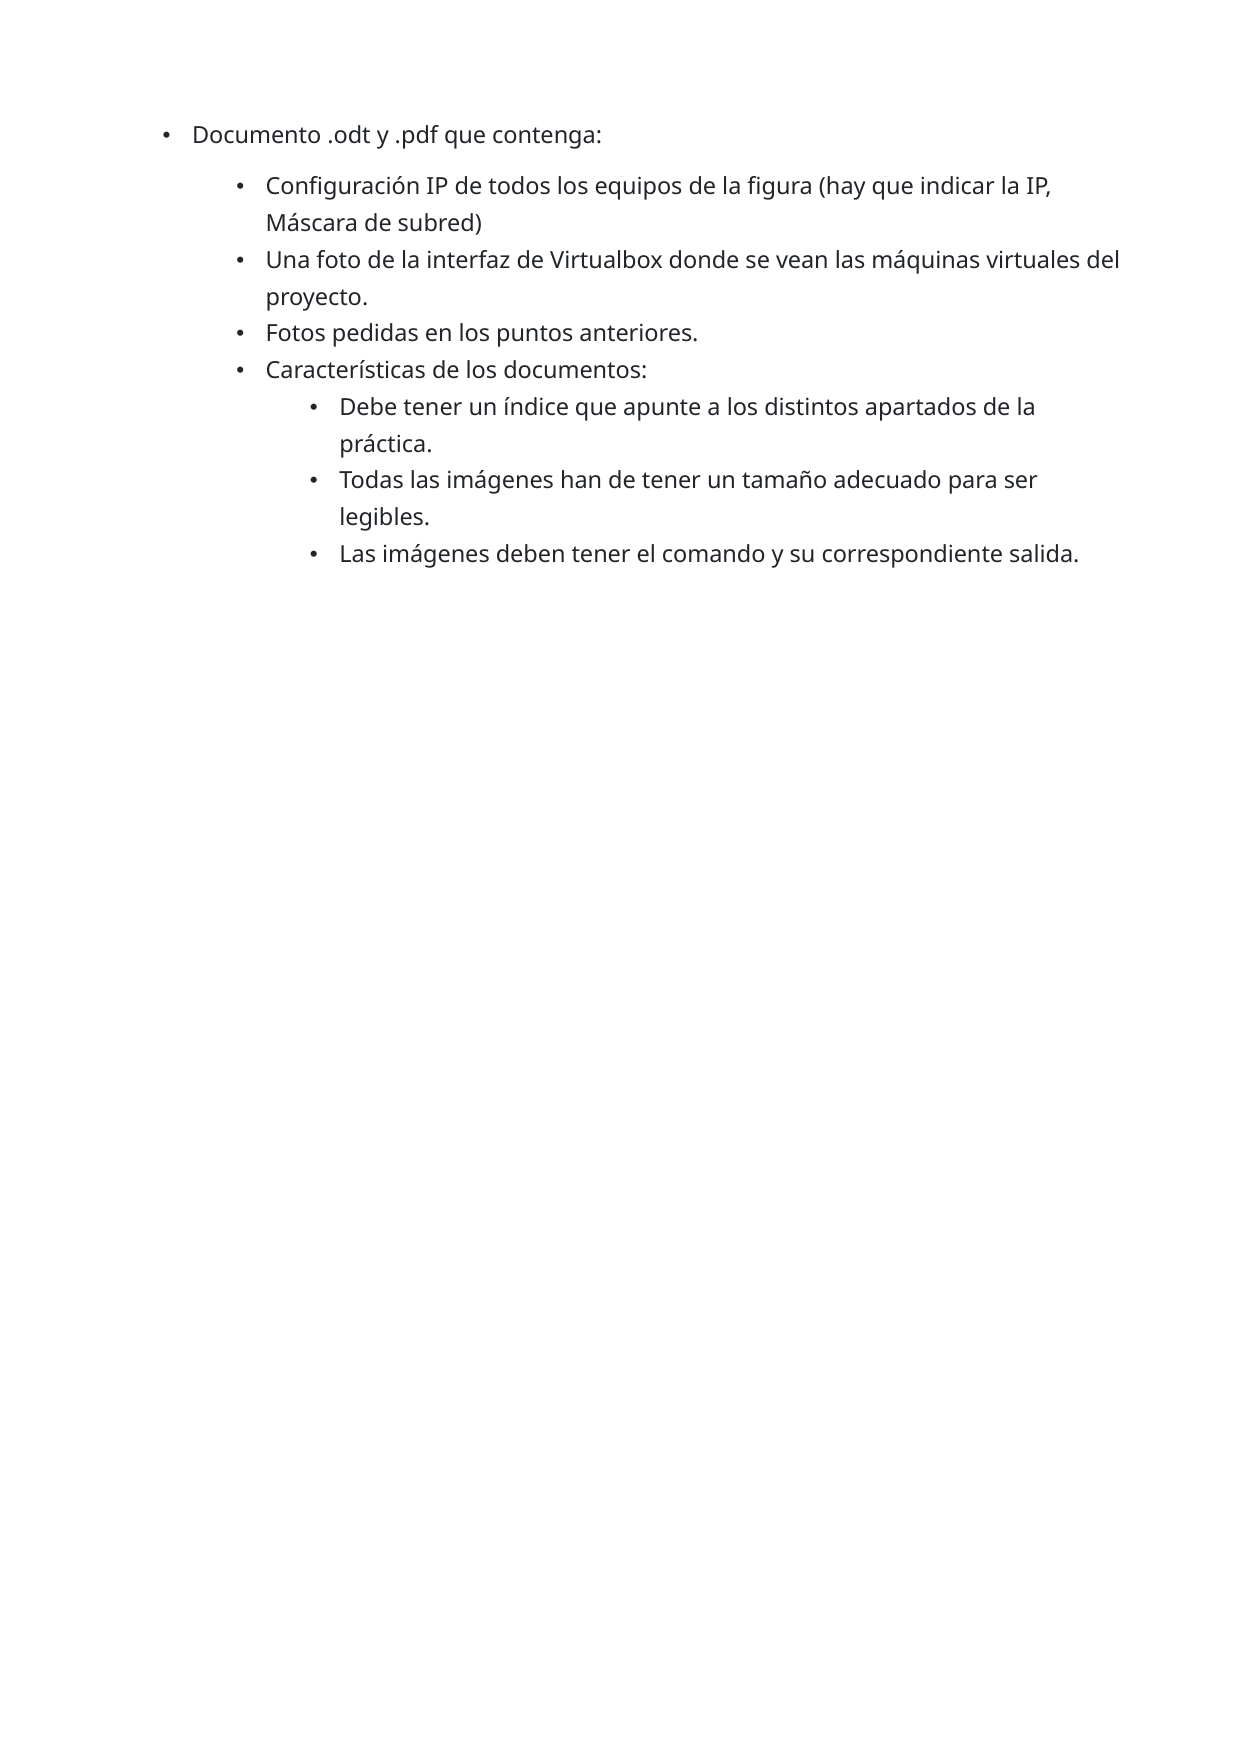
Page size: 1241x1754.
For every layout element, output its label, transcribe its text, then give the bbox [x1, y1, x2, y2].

list Debe tener un índice que apunte a los distintos apartados de la práctica. [309, 390, 1122, 459]
list Todas las imágenes han de tener un tamaño adecuado para ser legibles. [309, 464, 1122, 532]
list Fotos pedidas en los puntos anteriores. [236, 317, 1122, 348]
list Documento .odt y .pdf que contenga: [162, 118, 1122, 150]
list Las imágenes deben tener el comando y su correspondiente salida. [309, 537, 1122, 569]
list Características de los documentos: [236, 353, 1122, 385]
list Una foto de la interfaz de Virtualbox donde se vean las máquinas virtuales del proyecto. [236, 243, 1122, 312]
list Configuración IP de todos los equipos de la figura (hay que indicar la IP, Máscara de subred) [236, 169, 1122, 238]
